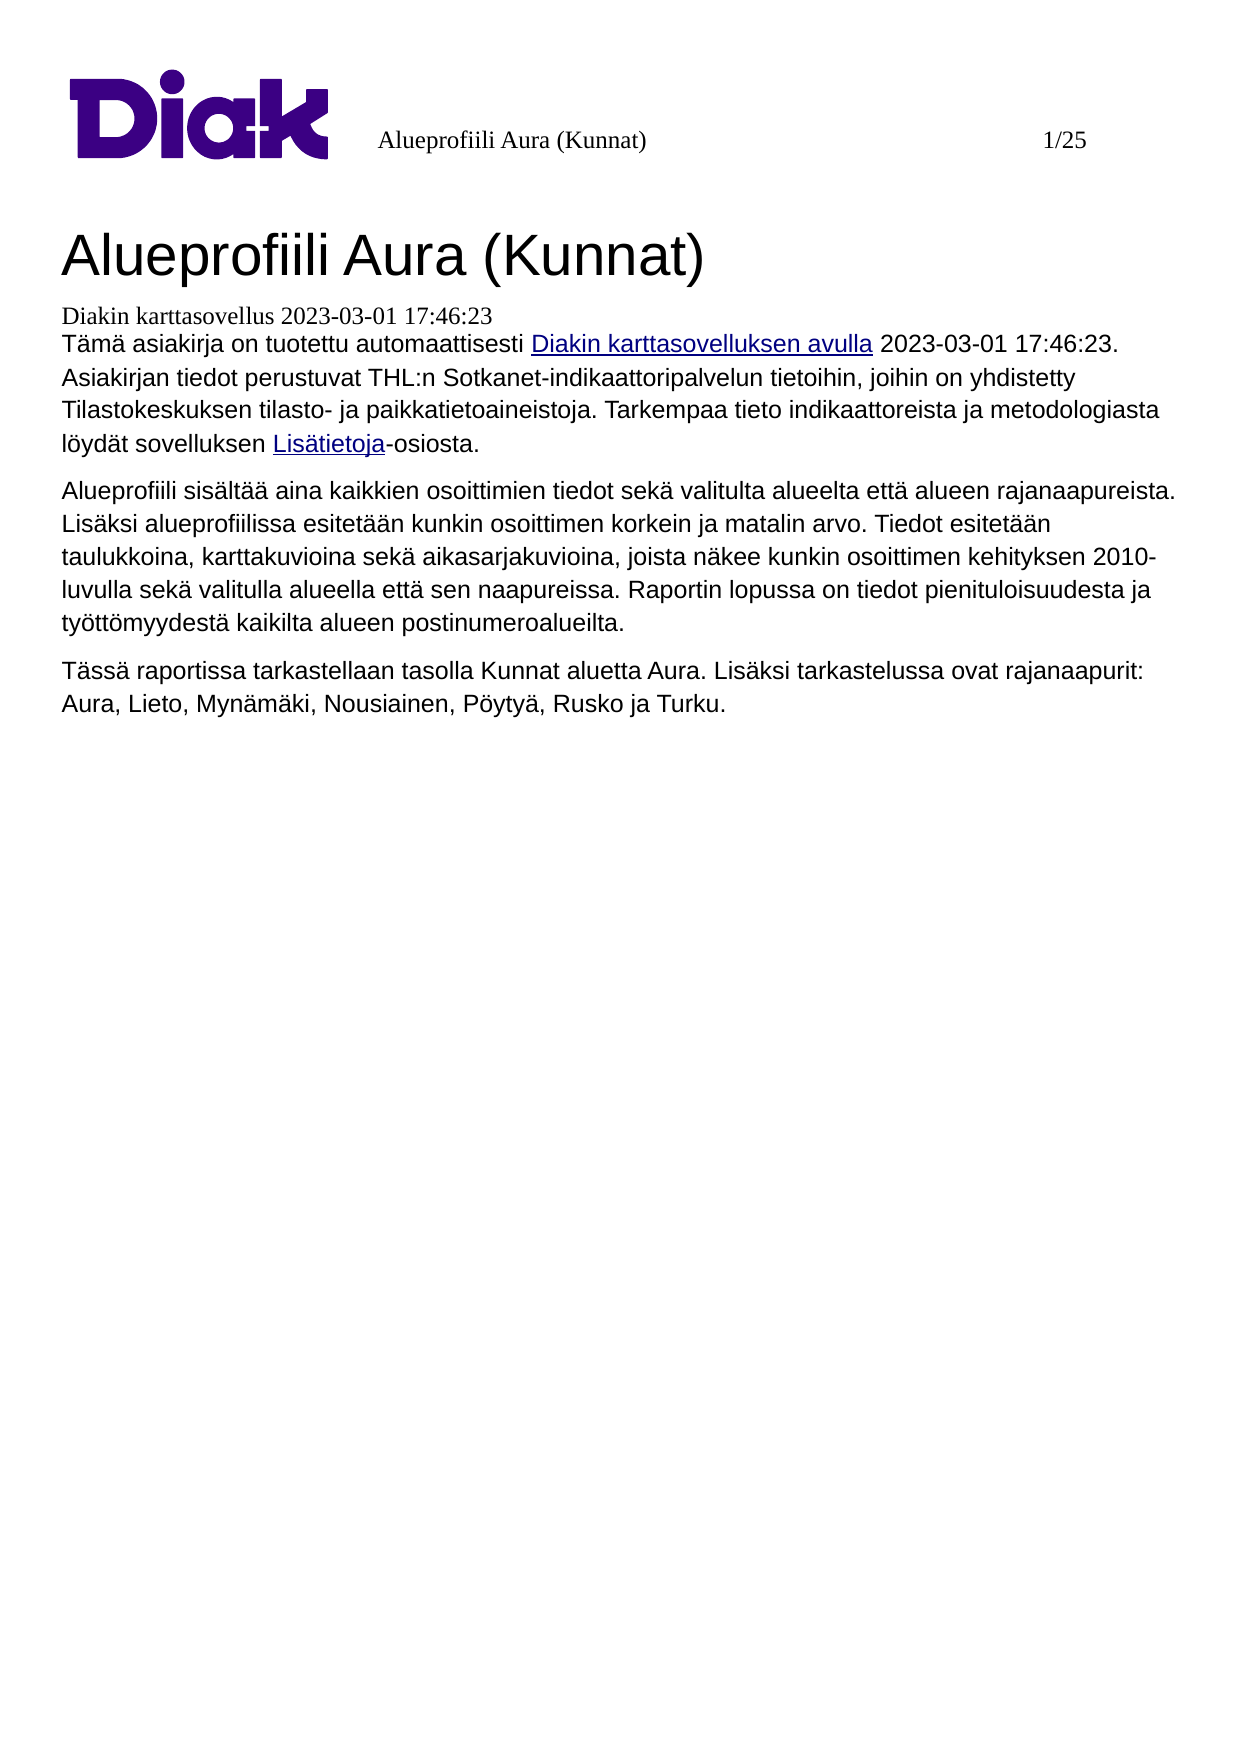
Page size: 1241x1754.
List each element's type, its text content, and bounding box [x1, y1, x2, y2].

title Alueprofiili Aura (Kunnat) [61, 221, 1179, 288]
text Diakin karttasovellus 2023-03-01 17:46:23 [61, 301, 1179, 329]
text Tässä raportissa tarkastellaan tasolla Kunnat aluetta Aura. Lisäksi tarkastelussa ovat rajanaapurit: Aura, Lieto, Mynämäki, Nousiainen, Pöytyä, Rusko ja Turku. [61, 656, 1179, 718]
text Tämä asiakirja on tuotettu automaattisesti Diakin karttasovelluksen avulla 2023-03-01 17:46:23. Asiakirjan tiedot perustuvat THL:n Sotkanet-indikaattoripalvelun tietoihin, joihin on yhdistetty Tilastokeskuksen tilasto- ja paikkatietoaineistoja. Tarkempaa tieto indikaattoreista ja metodologiasta löydät sovelluksen Lisätietoja-osiosta. [61, 329, 1179, 457]
text Alueprofiili sisältää aina kaikkien osoittimien tiedot sekä valitulta alueelta että alueen rajanaapureista. Lisäksi alueprofiilissa esitetään kunkin osoittimen korkein ja matalin arvo. Tiedot esitetään taulukkoina, karttakuvioina sekä aikasarjakuvioina, joista näkee kunkin osoittimen kehityksen 2010-luvulla sekä valitulla alueella että sen naapureissa. Raportin lopussa on tiedot pienituloisuudesta ja työttömyydestä kaikilta alueen postinumeroalueilta. [61, 476, 1179, 637]
